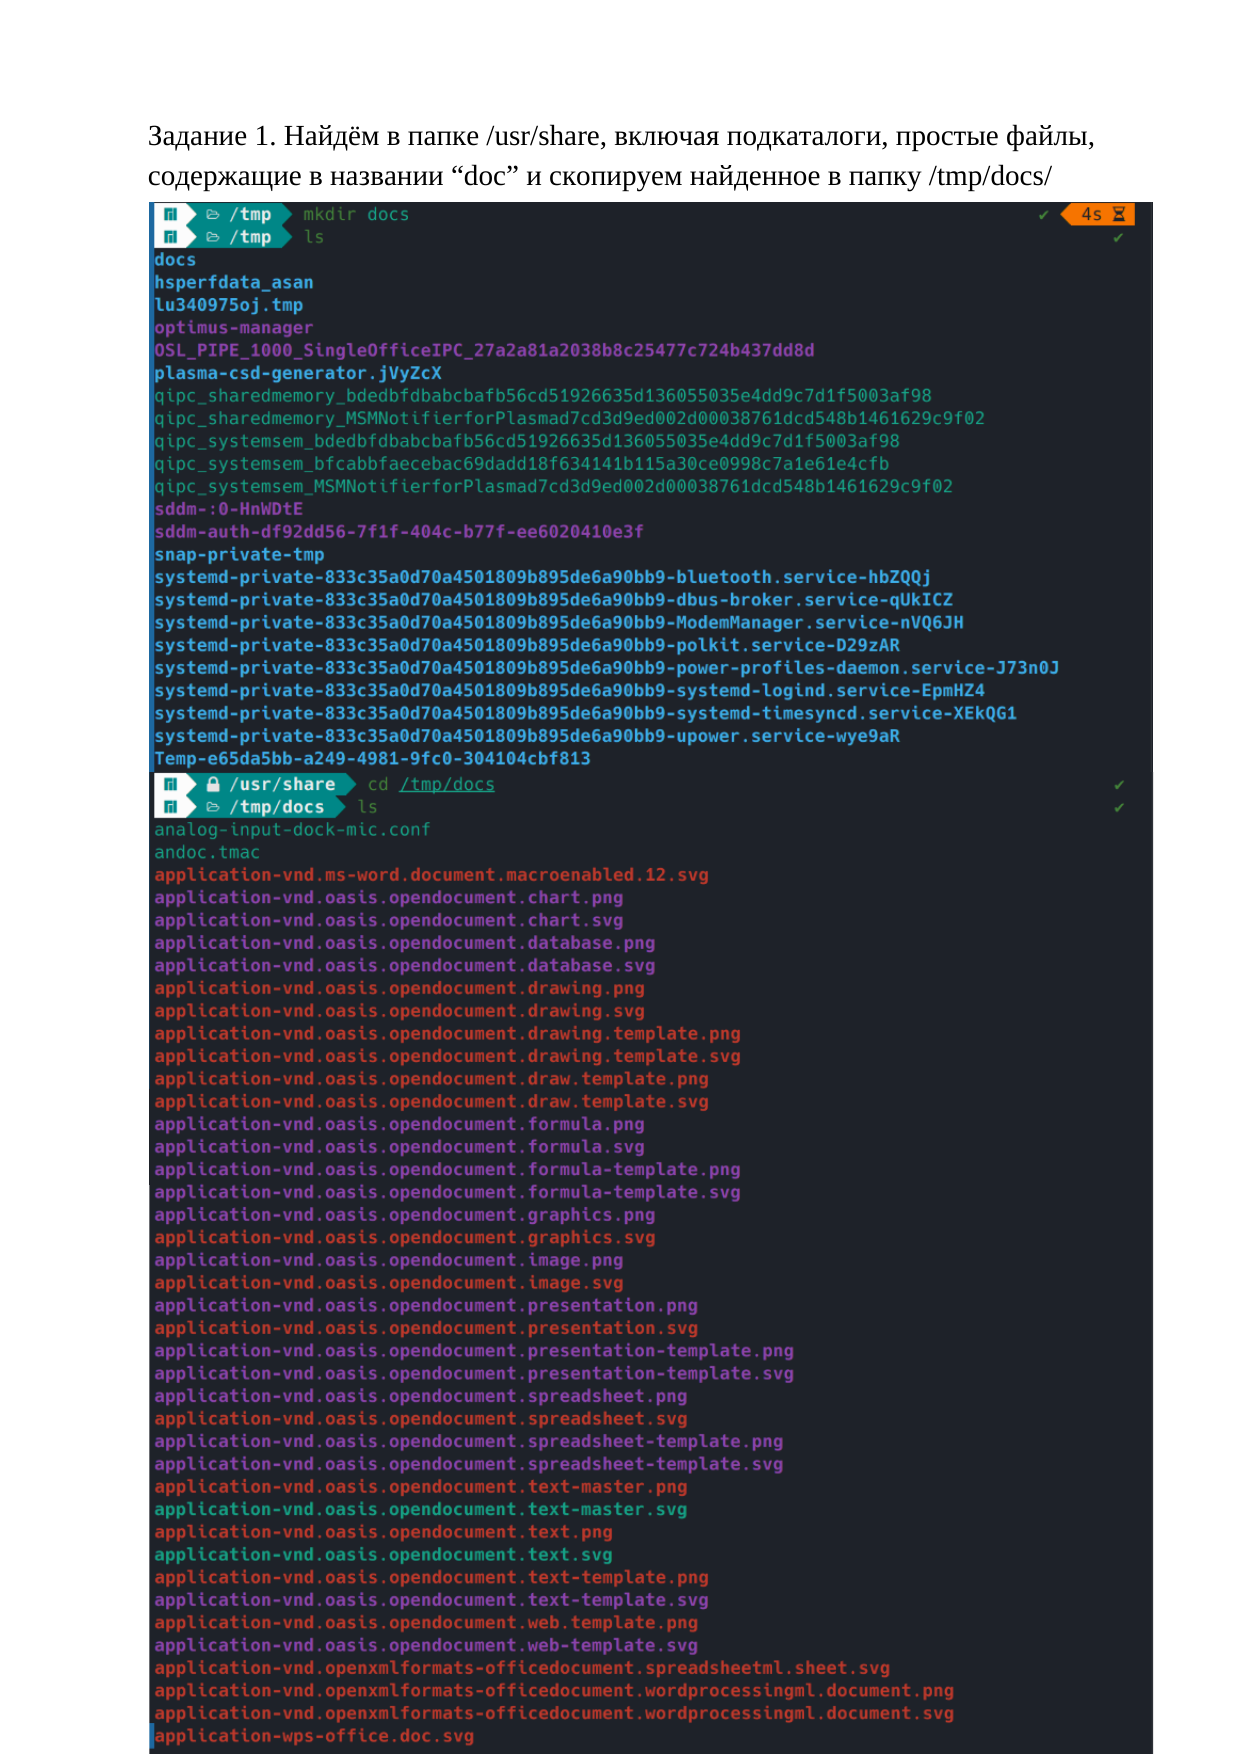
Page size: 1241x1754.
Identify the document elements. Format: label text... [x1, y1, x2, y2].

picture [149, 202, 1154, 1754]
text Задание 1. Найдём в папке /usr/share, включая подкаталоги, простые файлы, содержащие в названии “doc” и скопируем найденное в папку /tmp/docs/ [148, 118, 1152, 192]
